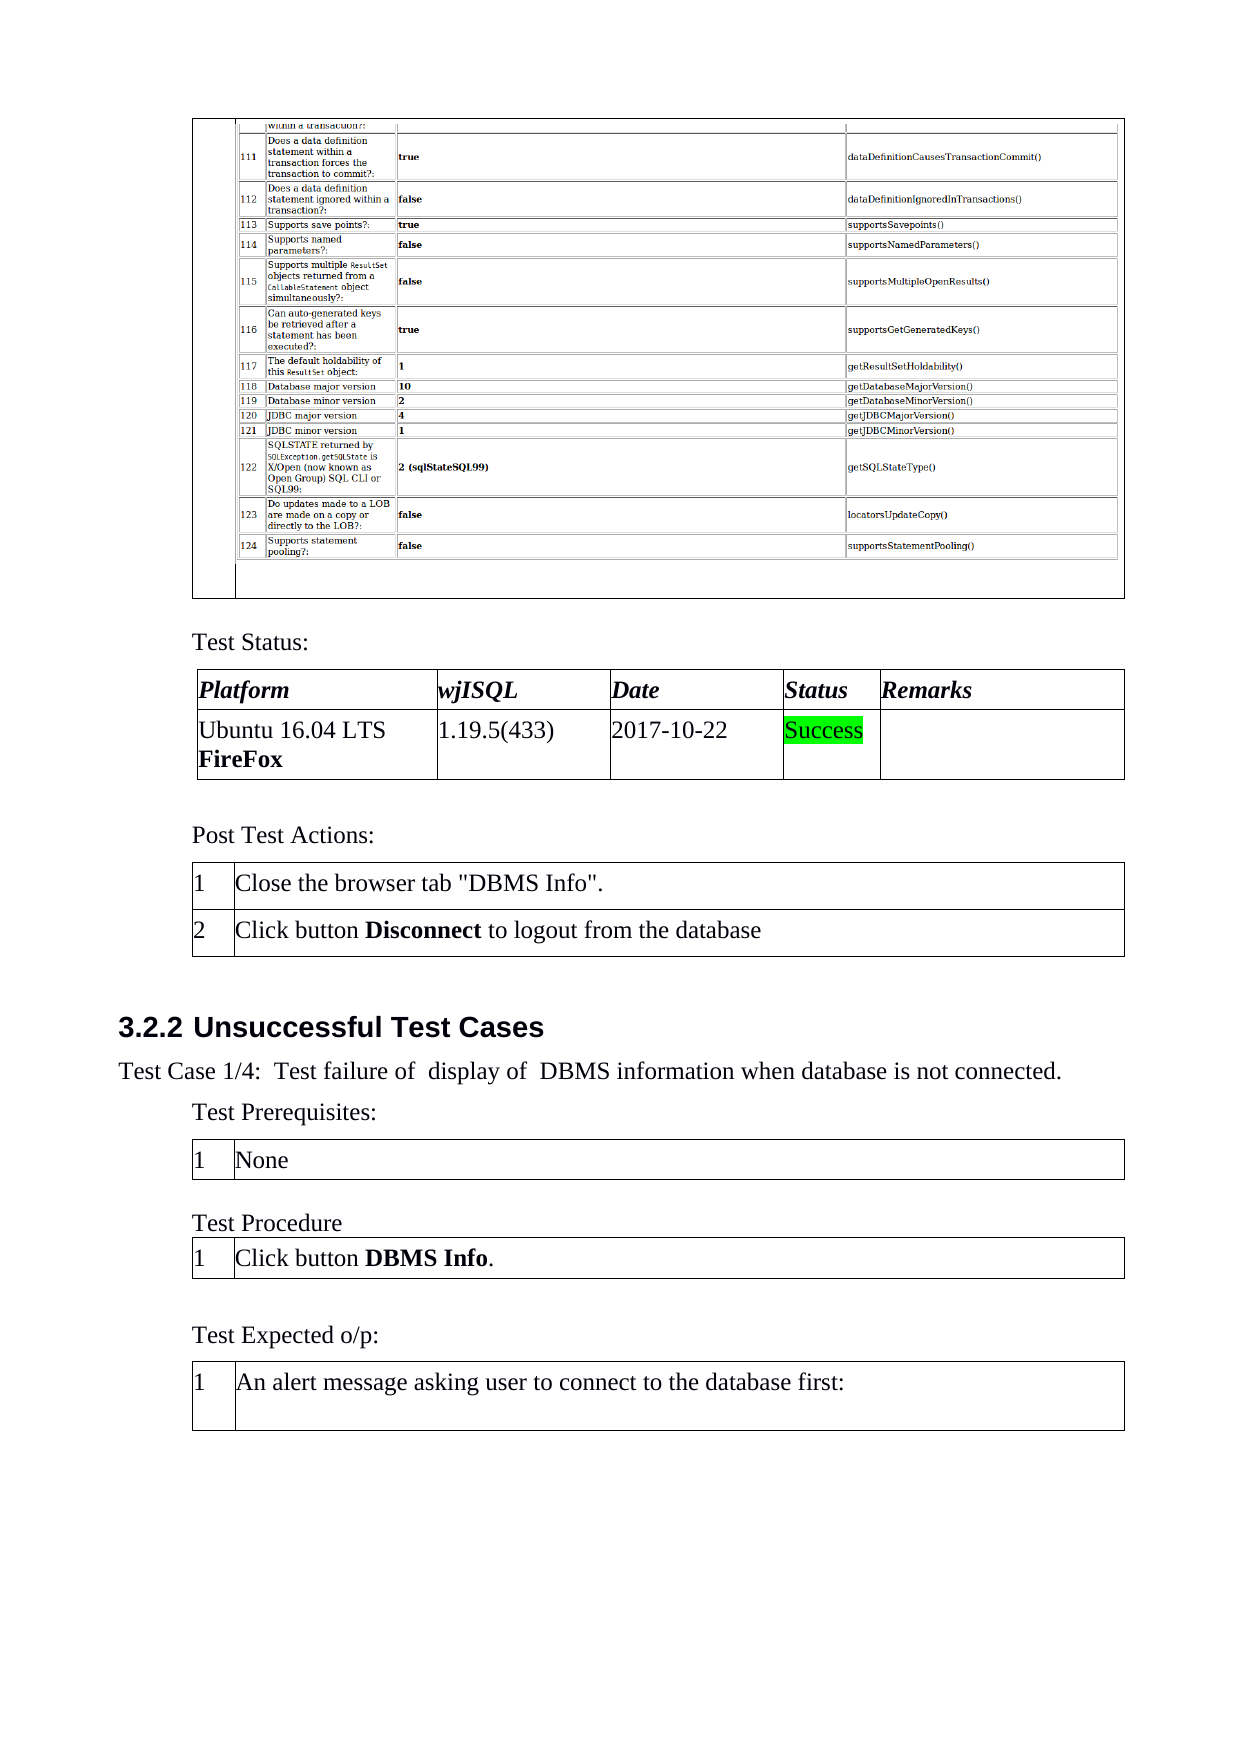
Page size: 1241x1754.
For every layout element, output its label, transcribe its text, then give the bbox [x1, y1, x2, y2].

table_header [236, 119, 1124, 598]
subtitle Unsuccessful Test Cases [118, 1010, 1122, 1043]
table_cell 2 [193, 910, 234, 956]
table_cell 1.19.5(433) [438, 710, 610, 779]
table_header Status [784, 670, 880, 709]
table_header Date [611, 670, 783, 709]
picture [235, 124, 1119, 564]
text Post Test Actions: [118, 821, 1122, 849]
table_header Platform [198, 670, 437, 709]
text Test Expected o/p: [118, 1320, 1122, 1348]
table_cell Click button Disconnect to logout from the database [235, 910, 1124, 956]
table_header 1 [193, 863, 234, 909]
table_cell 2017-10-22 [611, 710, 783, 779]
table_header 1 [193, 1140, 234, 1179]
table_header Remarks [881, 670, 1124, 709]
table_header 1 [193, 1238, 234, 1278]
text Test Prerequisites: [118, 1097, 1122, 1126]
table_header 1 [193, 1362, 235, 1430]
table_header None [235, 1140, 1124, 1179]
text Test Status: [118, 627, 1122, 656]
text Test Procedure [118, 1208, 1122, 1237]
table_cell Success [784, 710, 880, 779]
table_header wjISQL [438, 670, 610, 709]
table_header An alert message asking user to connect to the database first: [236, 1362, 1124, 1430]
table_header Click button DBMS Info. [235, 1238, 1124, 1278]
text Test Case 1/4: Test failure of display of DBMS information when database is not connected. [118, 1056, 1122, 1085]
table_cell [881, 710, 1124, 779]
table_header [193, 119, 235, 598]
table_cell Ubuntu 16.04 LTS FireFox [198, 710, 437, 779]
table_header Close the browser tab "DBMS Info". [235, 863, 1124, 909]
